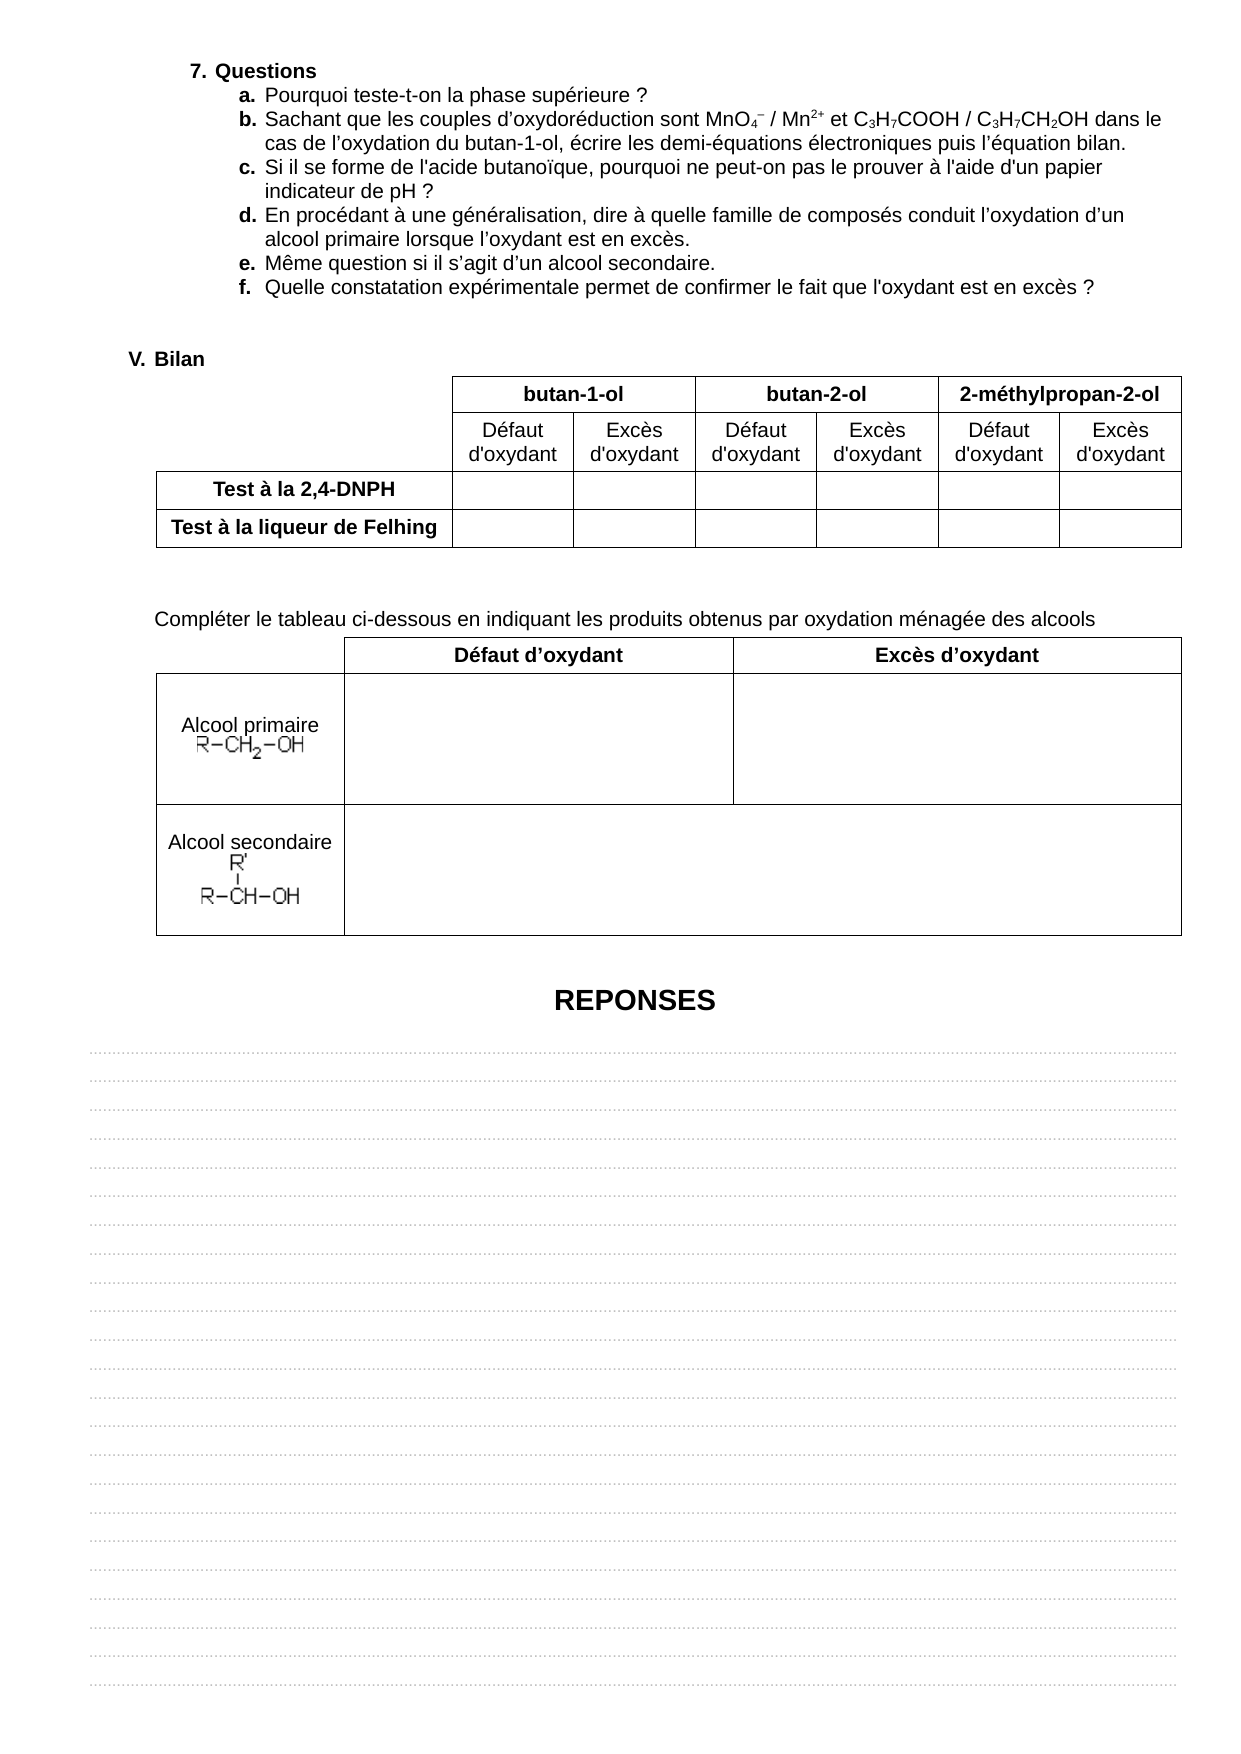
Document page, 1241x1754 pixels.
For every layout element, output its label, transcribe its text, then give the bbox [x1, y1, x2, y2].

table_cell [574, 472, 695, 509]
table_cell [696, 510, 816, 547]
text REPONSES [88, 983, 1181, 1017]
table_cell [345, 674, 733, 804]
table_header butan-1-ol [453, 377, 695, 412]
text ........................................................................................................................................................................................................................................... [88, 1326, 1181, 1345]
text ........................................................................................................................................................................................................................................... [88, 1527, 1181, 1546]
text ........................................................................................................................................................................................................................................... [88, 1585, 1181, 1604]
table_cell Alcool secondaire [157, 805, 344, 935]
table_cell [939, 510, 1059, 547]
text ........................................................................................................................................................................................................................................... [88, 1441, 1181, 1460]
table_cell Test à la liqueur de Felhing [157, 510, 452, 547]
table_cell Excès d'oxydant [1060, 413, 1181, 471]
table_cell [939, 472, 1059, 509]
list Sachant que les couples d’oxydoréduction sont MnO4– / Mn2+ et C3H7COOH / C3H7CH2OH dans le cas de l’oxydation du butan-1-ol, écrire les demi-équations électroniques puis l’équation bilan. [238, 107, 1181, 155]
text ........................................................................................................................................................................................................................................... [88, 1297, 1181, 1316]
table_cell Défaut d'oxydant [939, 413, 1059, 471]
text ........................................................................................................................................................................................................................................... [88, 1613, 1181, 1633]
list Pourquoi teste-t-on la phase supérieure ? [238, 83, 1181, 107]
table_cell [453, 510, 573, 547]
picture [197, 736, 304, 759]
table_cell [1060, 510, 1181, 547]
list Compléter le tableau ci-dessous en indiquant les produits obtenus par oxydation ménagée des alcools [128, 607, 1181, 631]
table_cell [1060, 472, 1181, 509]
table_header 2-méthylpropan-2-ol [939, 377, 1181, 412]
list Questions [189, 59, 1181, 83]
list Bilan [128, 347, 1181, 371]
list Si il se forme de l'acide butanoïque, pourquoi ne peut-on pas le prouver à l'aide d'un papier indicateur de pH ? [238, 155, 1181, 203]
table_cell Défaut d'oxydant [696, 413, 816, 471]
text ........................................................................................................................................................................................................................................... [88, 1268, 1181, 1288]
text ........................................................................................................................................................................................................................................... [88, 1671, 1181, 1690]
table_cell [574, 510, 695, 547]
table_header [156, 376, 452, 471]
text ........................................................................................................................................................................................................................................... [88, 1125, 1181, 1144]
list En procédant à une généralisation, dire à quelle famille de composés conduit l’oxydation d’un alcool primaire lorsque l’oxydant est en excès. [238, 203, 1181, 251]
table_cell Excès d'oxydant [817, 413, 938, 471]
text ........................................................................................................................................................................................................................................... [88, 1182, 1181, 1201]
text ........................................................................................................................................................................................................................................... [88, 1211, 1181, 1230]
text ........................................................................................................................................................................................................................................... [88, 1470, 1181, 1489]
text ........................................................................................................................................................................................................................................... [88, 1556, 1181, 1575]
table_header [156, 637, 344, 673]
text ........................................................................................................................................................................................................................................... [88, 1642, 1181, 1661]
picture [201, 853, 299, 904]
text ........................................................................................................................................................................................................................................... [88, 1067, 1181, 1086]
table_cell [817, 472, 938, 509]
table_cell [734, 674, 1181, 804]
table_cell Alcool primaire [157, 674, 344, 804]
text ........................................................................................................................................................................................................................................... [88, 1383, 1181, 1403]
list Quelle constatation expérimentale permet de confirmer le fait que l'oxydant est en excès ? [238, 275, 1181, 299]
list Même question si il s’agit d’un alcool secondaire. [238, 251, 1181, 275]
text ........................................................................................................................................................................................................................................... [88, 1038, 1181, 1058]
table_header Défaut d’oxydant [345, 638, 733, 673]
table_cell [453, 472, 573, 509]
table_cell Défaut d'oxydant [453, 413, 573, 471]
table_header Excès d’oxydant [734, 638, 1181, 673]
text ........................................................................................................................................................................................................................................... [88, 1240, 1181, 1259]
table_cell Excès d'oxydant [574, 413, 695, 471]
text ........................................................................................................................................................................................................................................... [88, 1498, 1181, 1518]
text ........................................................................................................................................................................................................................................... [88, 1096, 1181, 1115]
table_cell [817, 510, 938, 547]
text ........................................................................................................................................................................................................................................... [88, 1153, 1181, 1173]
text ........................................................................................................................................................................................................................................... [88, 1355, 1181, 1374]
table_cell [345, 805, 1181, 935]
text ........................................................................................................................................................................................................................................... [88, 1412, 1181, 1431]
table_cell [696, 472, 816, 509]
table_header butan-2-ol [696, 377, 938, 412]
table_cell Test à la 2,4-DNPH [157, 472, 452, 509]
